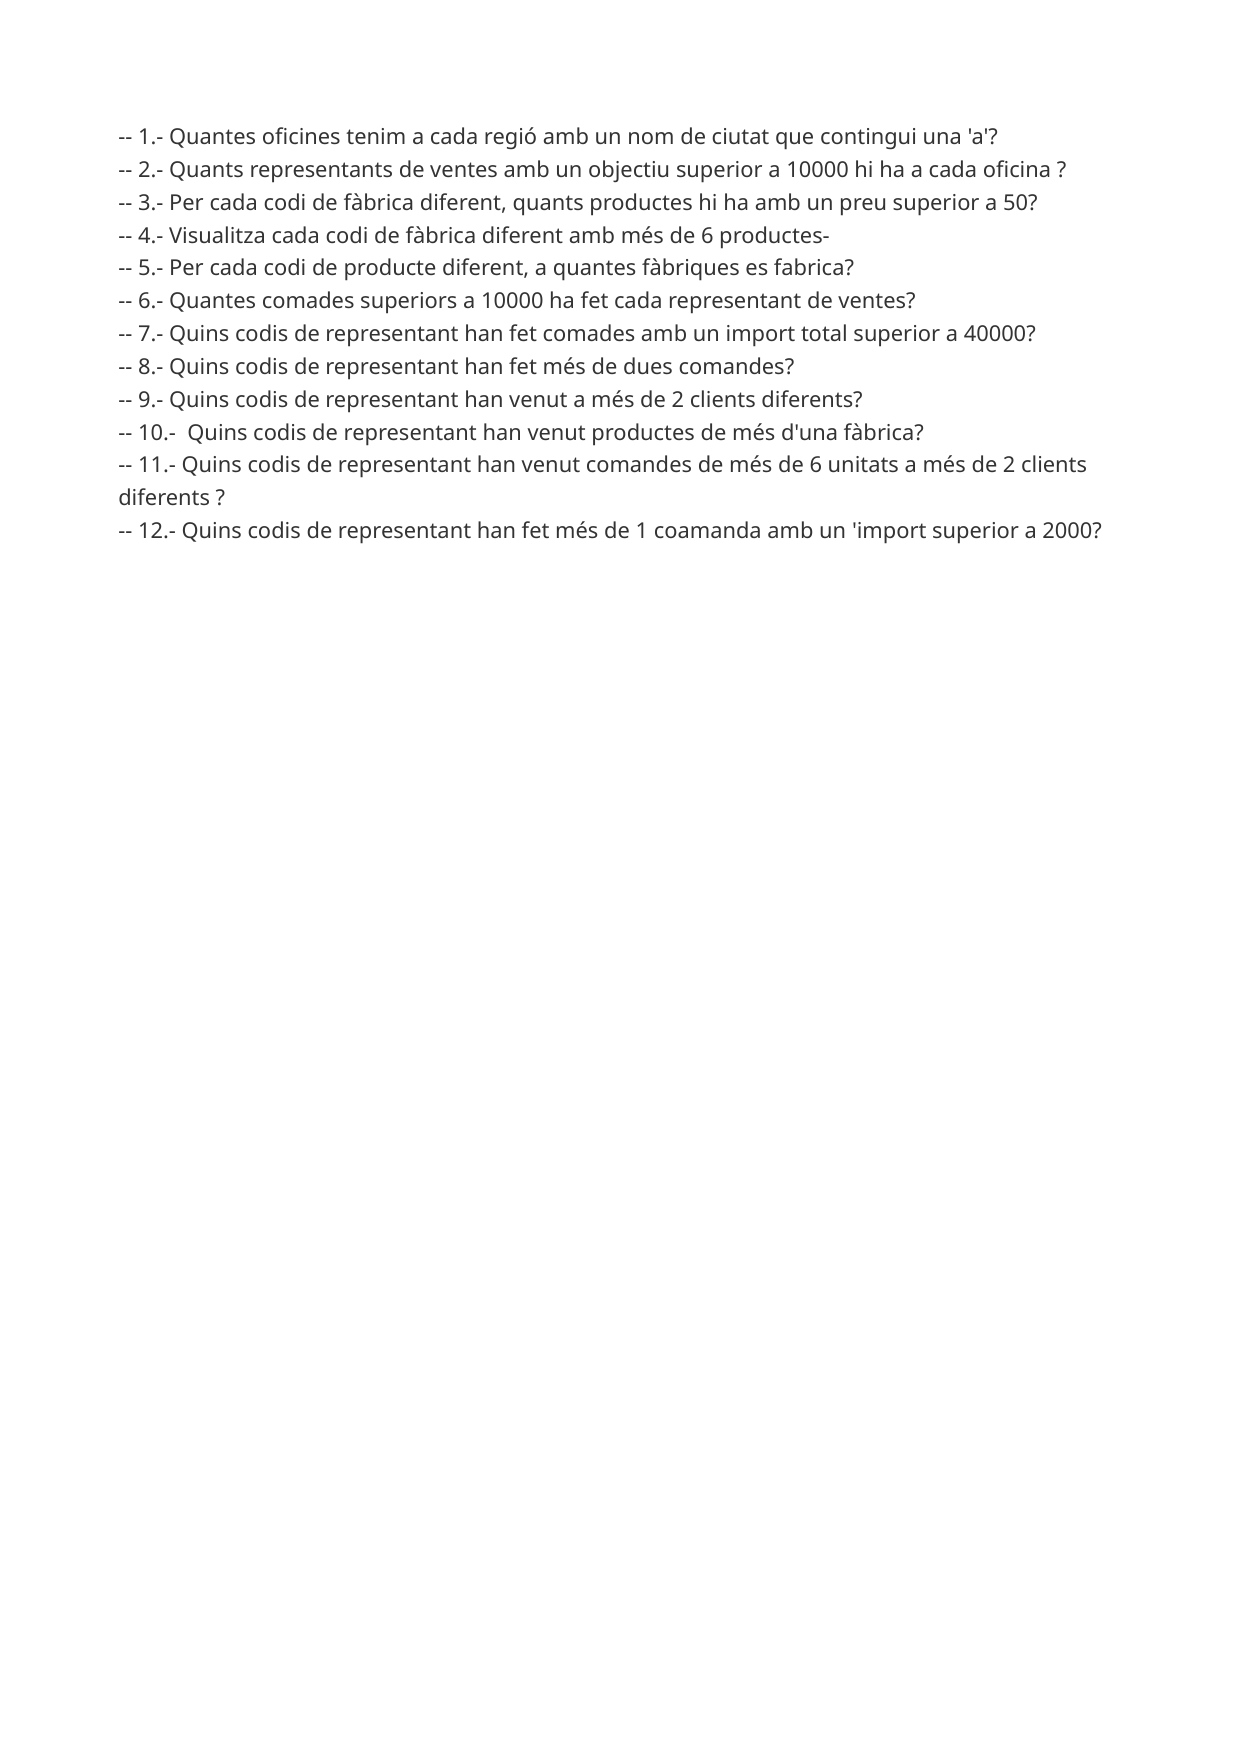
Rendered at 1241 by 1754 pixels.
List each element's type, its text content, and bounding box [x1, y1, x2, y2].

text -- 6.- Quantes comades superiors a 10000 ha fet cada representant de ventes? [118, 282, 1122, 315]
text -- 5.- Per cada codi de producte diferent, a quantes fàbriques es fabrica? [118, 249, 1122, 282]
text -- 11.- Quins codis de representant han venut comandes de més de 6 unitats a més de 2 clients diferents ? [118, 446, 1122, 512]
text -- 9.- Quins codis de representant han venut a més de 2 clients diferents? [118, 381, 1122, 413]
text -- 3.- Per cada codi de fàbrica diferent, quants productes hi ha amb un preu superior a 50? [118, 184, 1122, 217]
text -- 7.- Quins codis de representant han fet comades amb un import total superior a 40000? [118, 315, 1122, 348]
text -- 1.- Quantes oficines tenim a cada regió amb un nom de ciutat que contingui una 'a'? [118, 118, 1122, 151]
text -- 12.- Quins codis de representant han fet més de 1 coamanda amb un 'import superior a 2000? [118, 512, 1122, 545]
text -- 10.- Quins codis de representant han venut productes de més d'una fàbrica? [118, 413, 1122, 446]
text -- 8.- Quins codis de representant han fet més de dues comandes? [118, 348, 1122, 381]
text -- 2.- Quants representants de ventes amb un objectiu superior a 10000 hi ha a cada oficina ? [118, 151, 1122, 184]
text -- 4.- Visualitza cada codi de fàbrica diferent amb més de 6 productes- [118, 217, 1122, 249]
